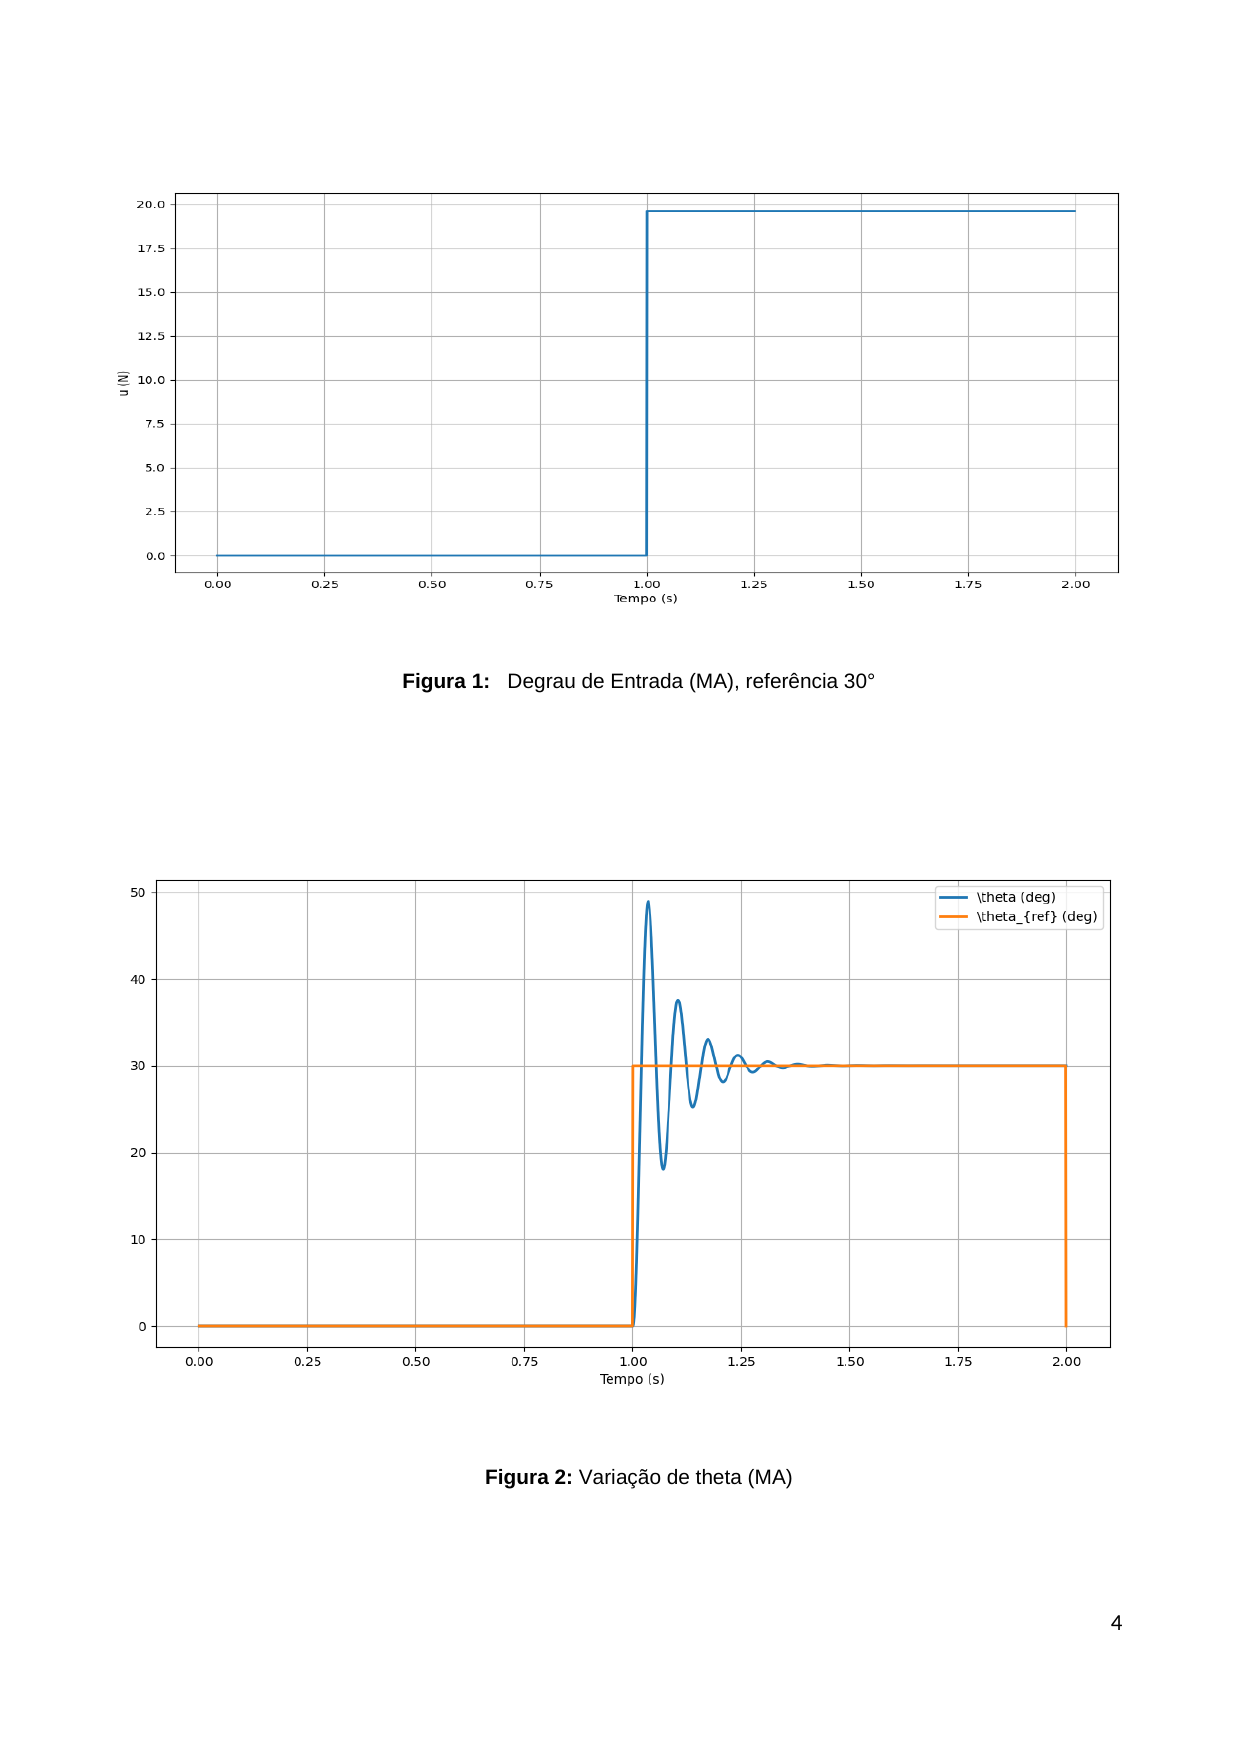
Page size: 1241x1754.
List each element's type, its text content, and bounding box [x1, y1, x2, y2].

picture [82, 849, 1158, 1395]
text Figura 2: Variação de theta (MA) [118, 1464, 1122, 1488]
picture [72, 164, 1169, 612]
text Figura 1: Degrau de Entrada (MA), referência 30° [118, 669, 1122, 693]
